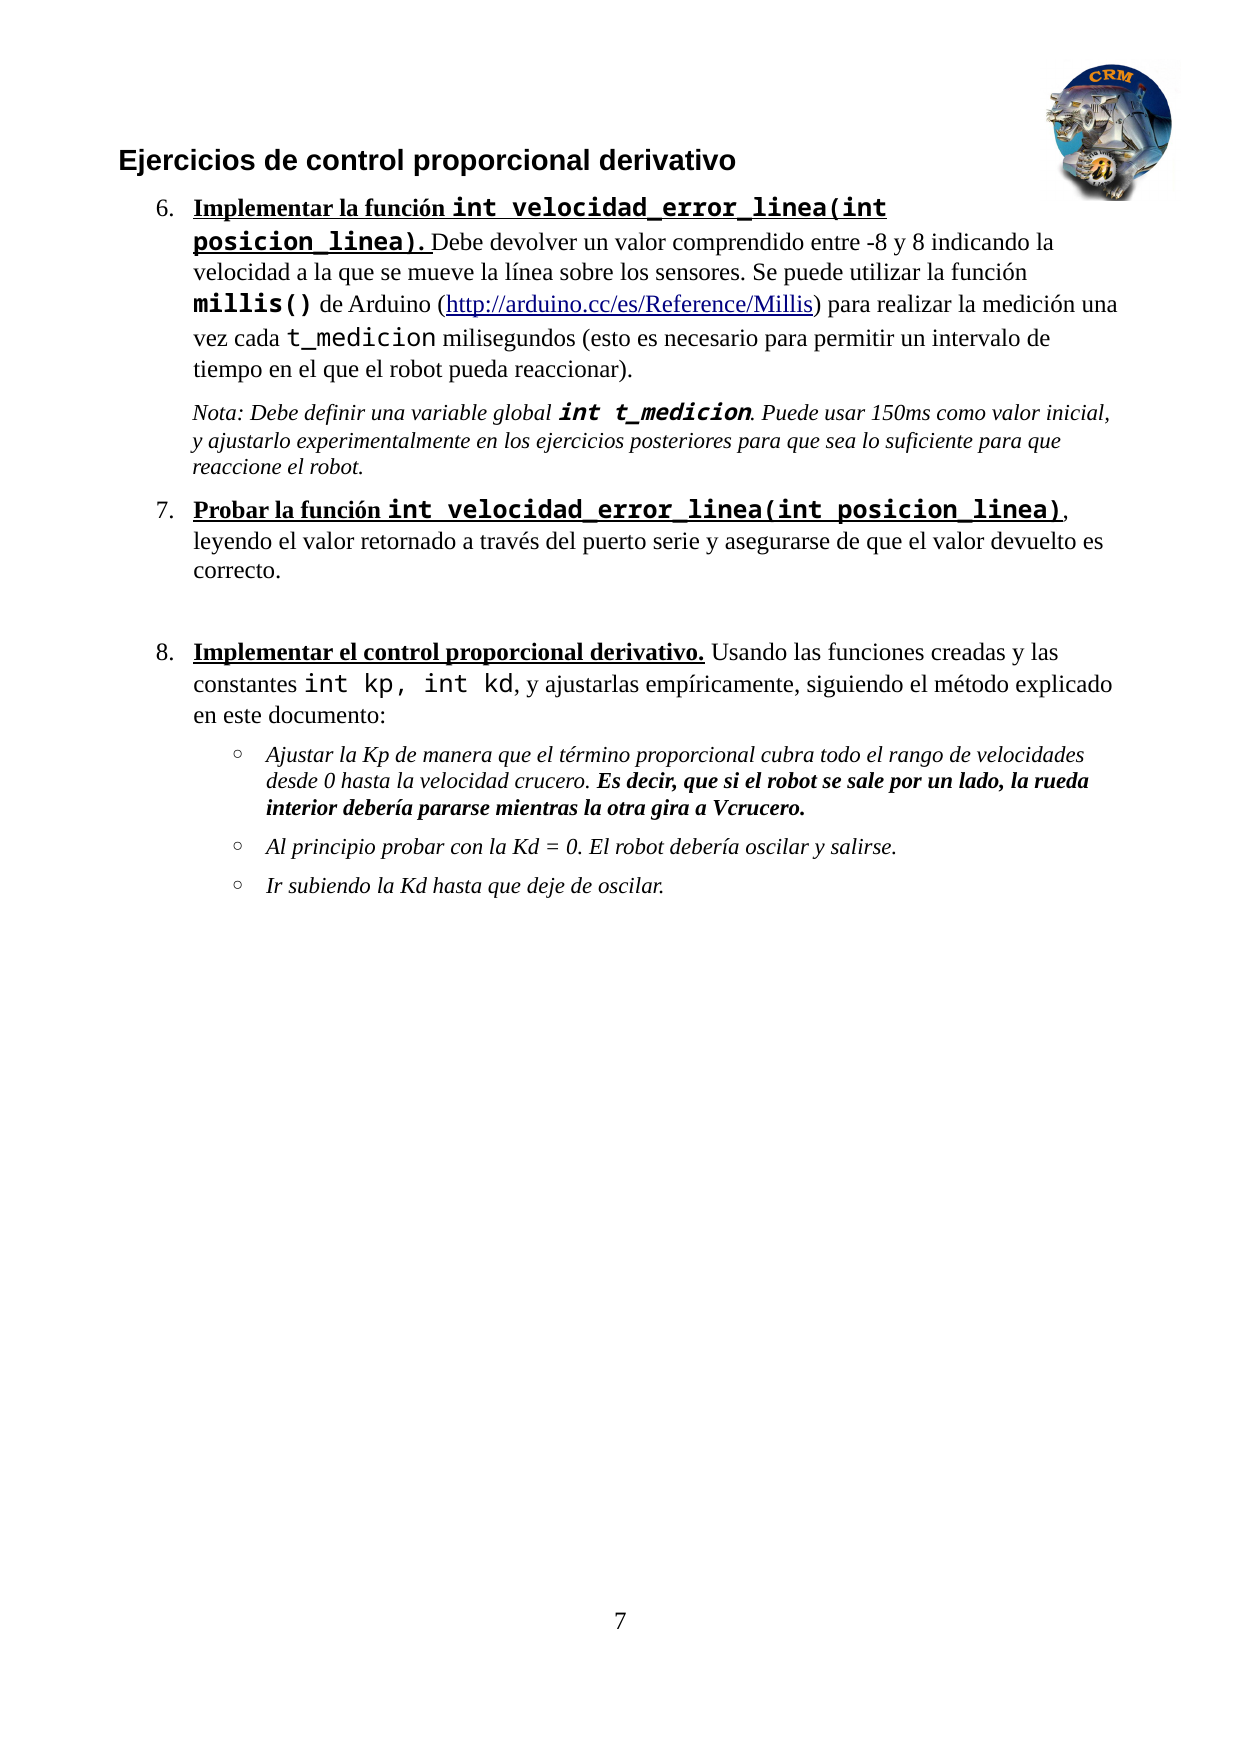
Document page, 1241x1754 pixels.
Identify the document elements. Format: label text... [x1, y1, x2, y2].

list Ir subiendo la Kd hasta que deje de oscilar. [228, 872, 1122, 898]
list Implementar la función int velocidad_error_linea(int posicion_linea). Debe devolver un valor comprendido entre -8 y 8 indicando la velocidad a la que se mueve la línea sobre los sensores. Se puede utilizar la función millis() de Arduino (http://arduino.cc/es/Reference/Millis) para realizar la medición una vez cada t_medicion milisegundos (esto es necesario para permitir un intervalo de tiempo en el que el robot pueda reaccionar). [156, 189, 1122, 383]
list Ajustar la Kp de manera que el término proporcional cubra todo el rango de velocidades desde 0 hasta la velocidad crucero. Es decir, que si el robot se sale por un lado, la rueda interior debería pararse mientras la otra gira a Vcrucero. [228, 741, 1122, 820]
subtitle Ejercicios de control proporcional derivativo [118, 143, 1039, 177]
picture [1039, 59, 1181, 201]
list Implementar el control proporcional derivativo. Usando las funciones creadas y las constantes int kp, int kd, y ajustarlas empíricamente, siguiendo el método explicado en este documento: [156, 637, 1122, 729]
text Nota: Debe definir una variable global int t_medicion. Puede usar 150ms como valor inicial, y ajustarlo experimentalmente en los ejercicios posteriores para que sea lo suficiente para que reaccione el robot. [192, 395, 1122, 479]
list Al principio probar con la Kd = 0. El robot debería oscilar y salirse. [228, 833, 1122, 859]
list Probar la función int velocidad_error_linea(int posicion_linea), leyendo el valor retornado a través del puerto serie y asegurarse de que el valor devuelto es correcto. [156, 492, 1122, 583]
